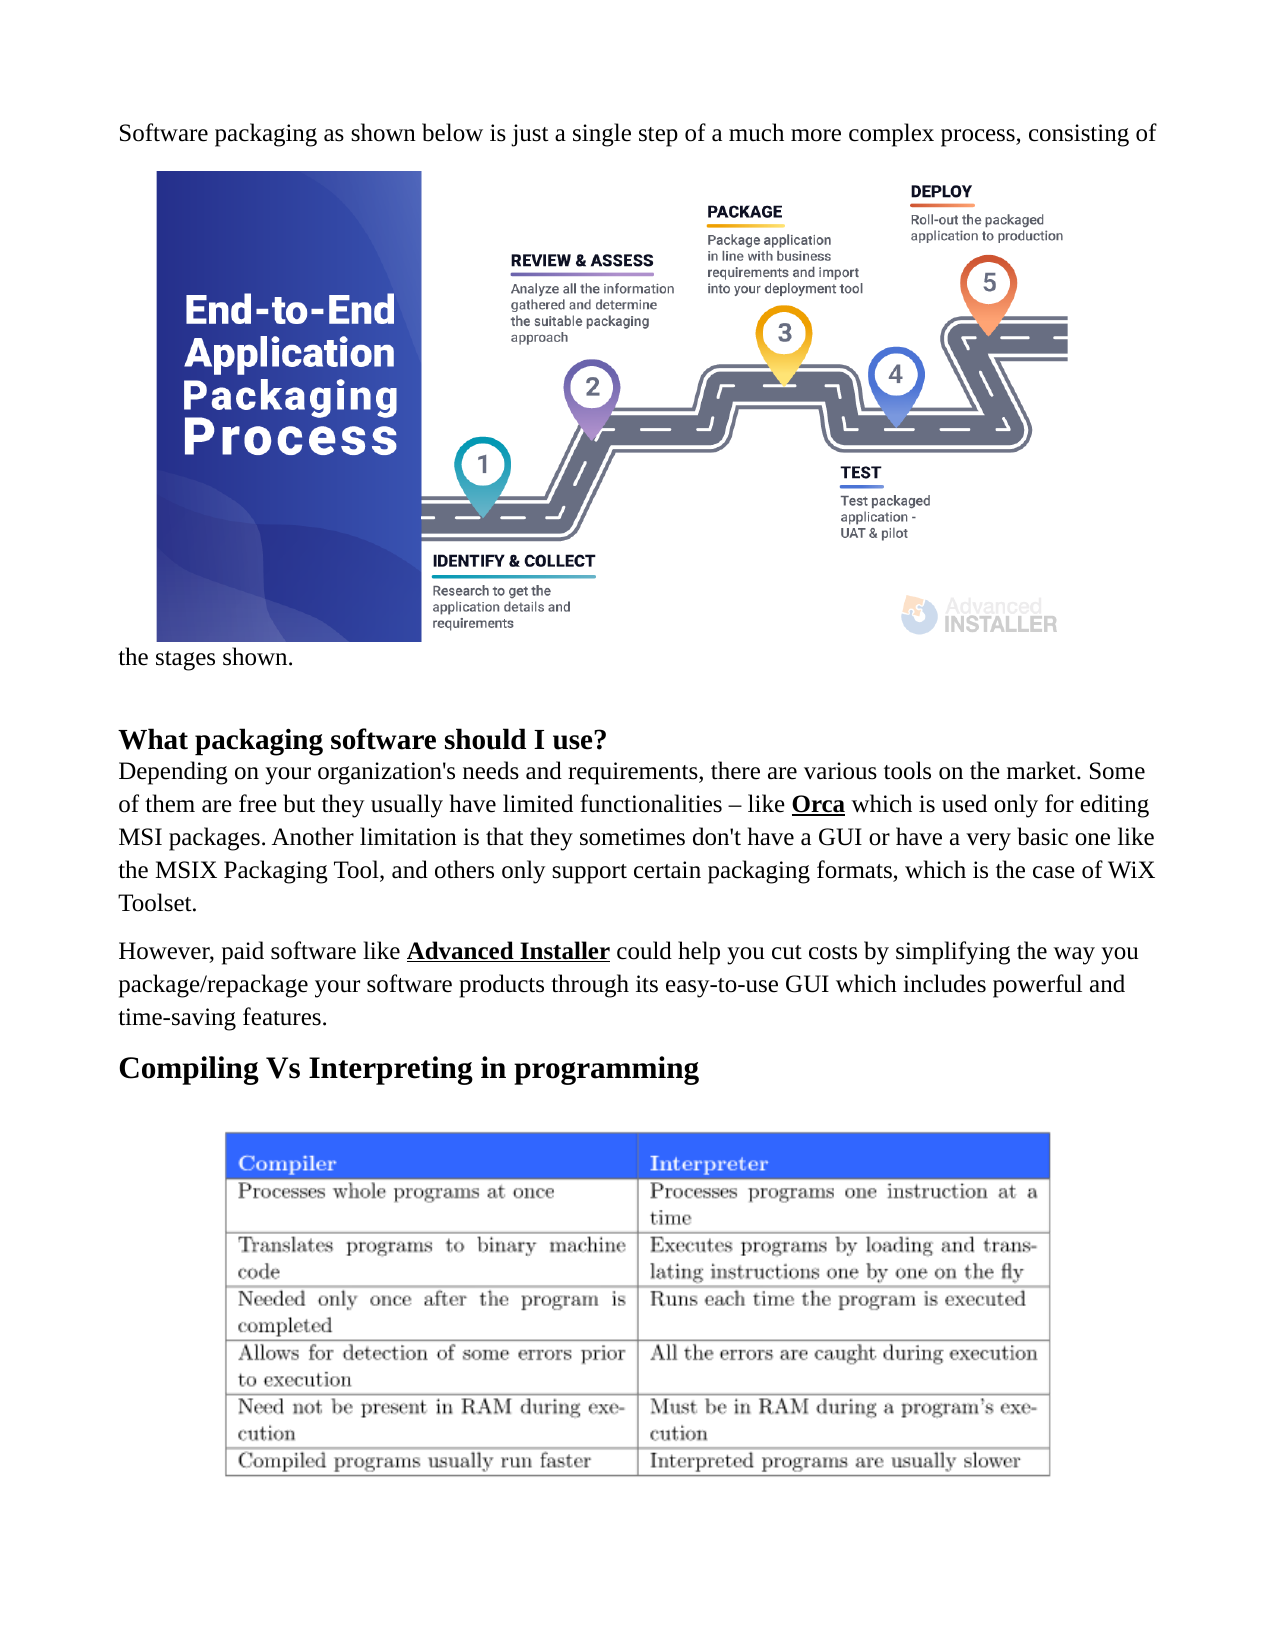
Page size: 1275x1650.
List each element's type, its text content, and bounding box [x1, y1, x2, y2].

text Software packaging as shown below is just a single step of a much more complex process, consisting of the stages shown. [118, 118, 1157, 671]
text Depending on your organization's needs and requirements, there are various tools on the market. Some of them are free but they usually have limited functionalities – like Orca which is used only for editing MSI packages. Another limitation is that they sometimes don't have a GUI or have a very basic one like the MSIX Packaging Tool, and others only support certain packaging formats, which is the case of WiX Toolset. [118, 756, 1157, 917]
subtitle What packaging software should I use? [118, 722, 1157, 756]
text However, paid software like Advanced Installer could help you cut costs by simplifying the way you package/repackage your software products through its easy-to-use GUI which includes powerful and time-saving features. [118, 936, 1157, 1031]
text Compiling Vs Interpreting in programming [118, 1049, 1157, 1085]
picture [156, 171, 1068, 642]
picture [224, 1131, 1051, 1478]
